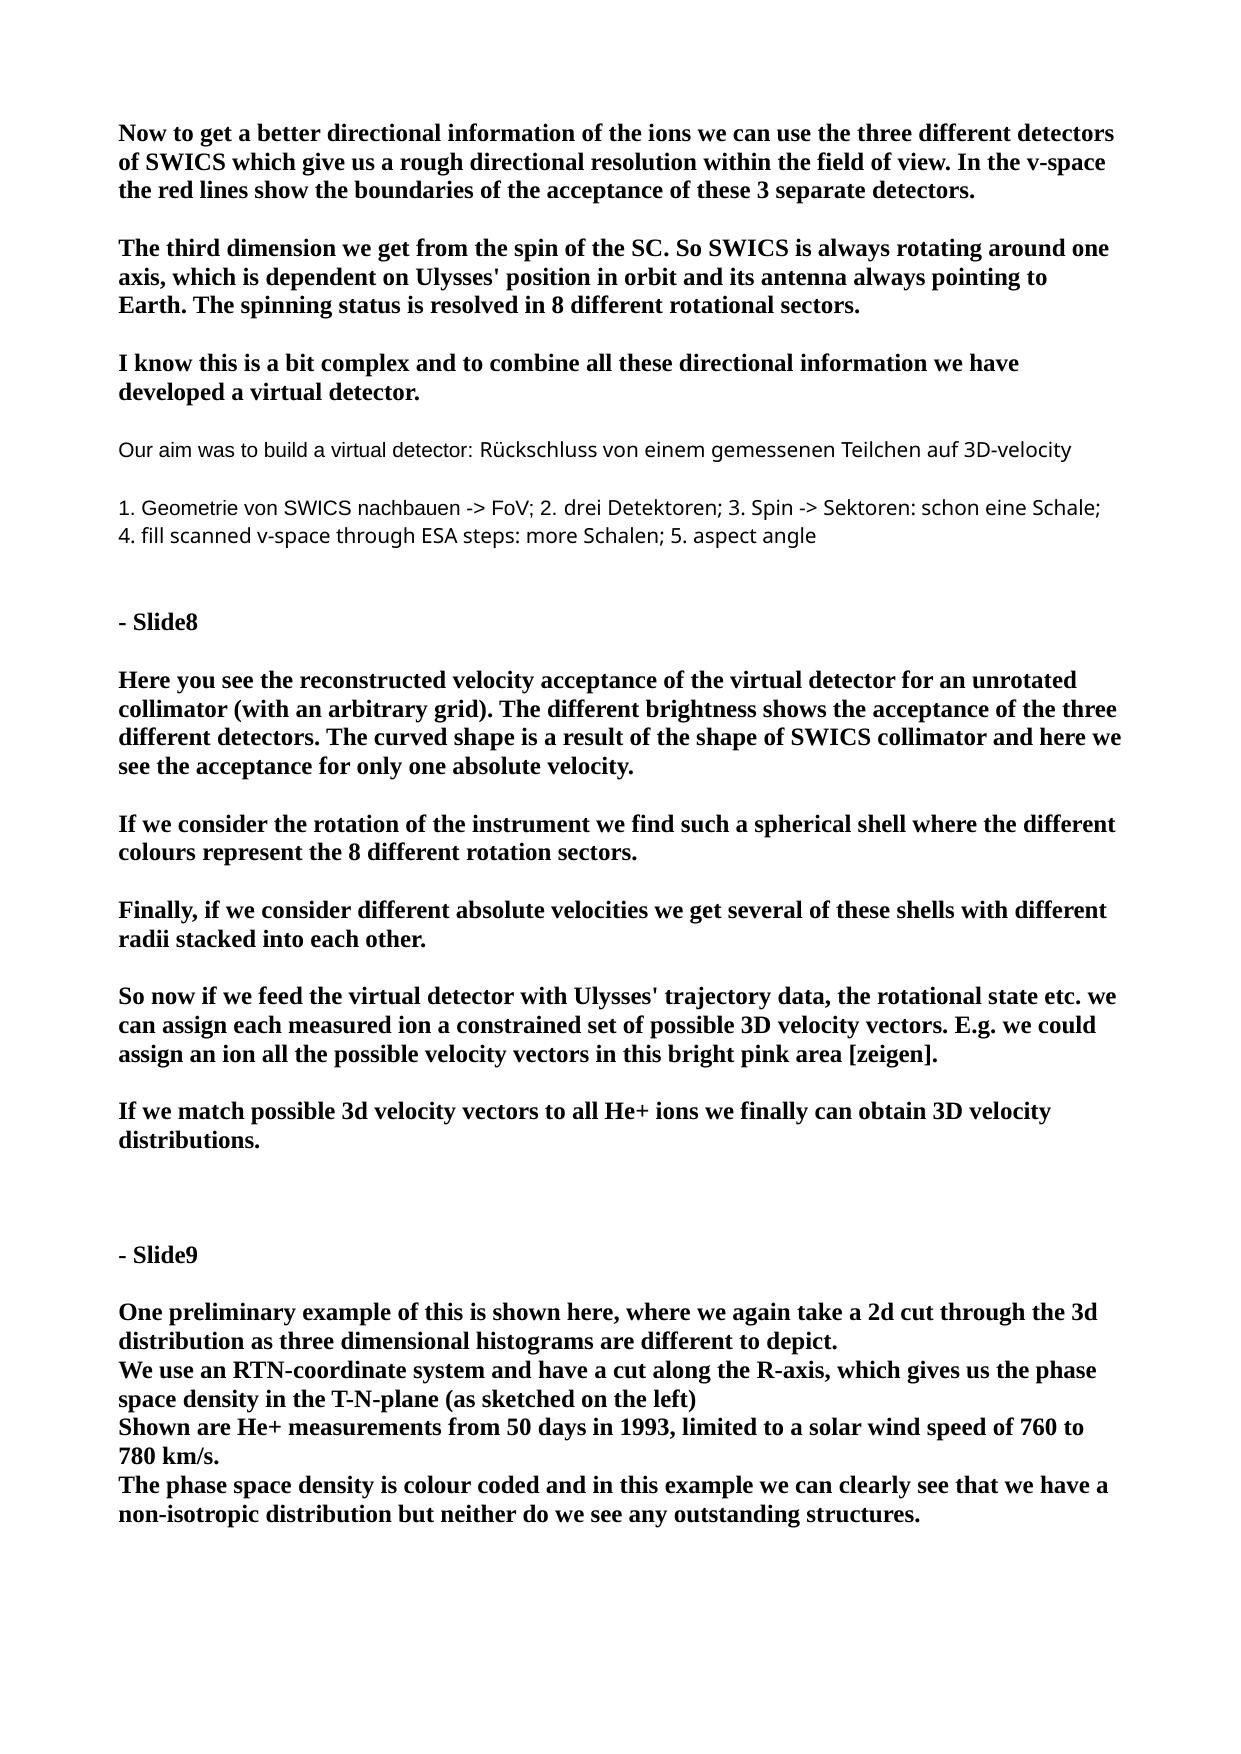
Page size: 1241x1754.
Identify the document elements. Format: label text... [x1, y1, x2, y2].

text - Slide9 [118, 1240, 1122, 1269]
text So now if we feed the virtual detector with Ulysses' trajectory data, the rotational state etc. we can assign each measured ion a constrained set of possible 3D velocity vectors. E.g. we could assign an ion all the possible velocity vectors in this bright pink area [zeigen]. [118, 981, 1122, 1067]
text If we match possible 3d velocity vectors to all He+ ions we finally can obtain 3D velocity distributions. [118, 1096, 1122, 1154]
text I know this is a bit complex and to combine all these directional information we have developed a virtual detector. [118, 348, 1122, 406]
text Finally, if we consider different absolute velocities we get several of these shells with different radii stacked into each other. [118, 895, 1122, 952]
text Now to get a better directional information of the ions we can use the three different detectors of SWICS which give us a rough directional resolution within the field of view. In the v-space the red lines show the boundaries of the acceptance of these 3 separate detectors. [118, 118, 1122, 204]
text The phase space density is colour coded and in this example we can clearly see that we have a non-isotropic distribution but neither do we see any outstanding structures. [118, 1470, 1122, 1527]
text Our aim was to build a virtual detector: Rückschluss von einem gemessenen Teilchen auf 3D-velocity [118, 435, 1122, 463]
text If we consider the rotation of the instrument we find such a spherical shell where the different colours represent the 8 different rotation sectors. [118, 809, 1122, 866]
text Here you see the reconstructed velocity acceptance of the virtual detector for an unrotated collimator (with an arbitrary grid). The different brightness shows the acceptance of the three different detectors. The curved shape is a result of the shape of SWICS collimator and here we see the acceptance for only one absolute velocity. [118, 665, 1122, 780]
text Shown are He+ measurements from 50 days in 1993, limited to a solar wind speed of 760 to 780 km/s. [118, 1412, 1122, 1470]
text We use an RTN-coordinate system and have a cut along the R-axis, which gives us the phase space density in the T-N-plane (as sketched on the left) [118, 1355, 1122, 1412]
text - Slide8 [118, 607, 1122, 636]
text The third dimension we get from the spin of the SC. So SWICS is always rotating around one axis, which is dependent on Ulysses' position in orbit and its antenna always pointing to Earth. The spinning status is resolved in 8 different rotational sectors. [118, 233, 1122, 319]
text 1. Geometrie von SWICS nachbauen -> FoV; 2. drei Detektoren; 3. Spin -> Sektoren: schon eine Schale; 4. fill scanned v-space through ESA steps: more Schalen; 5. aspect angle [118, 493, 1122, 550]
text One preliminary example of this is shown here, where we again take a 2d cut through the 3d distribution as three dimensional histograms are different to depict. [118, 1297, 1122, 1355]
